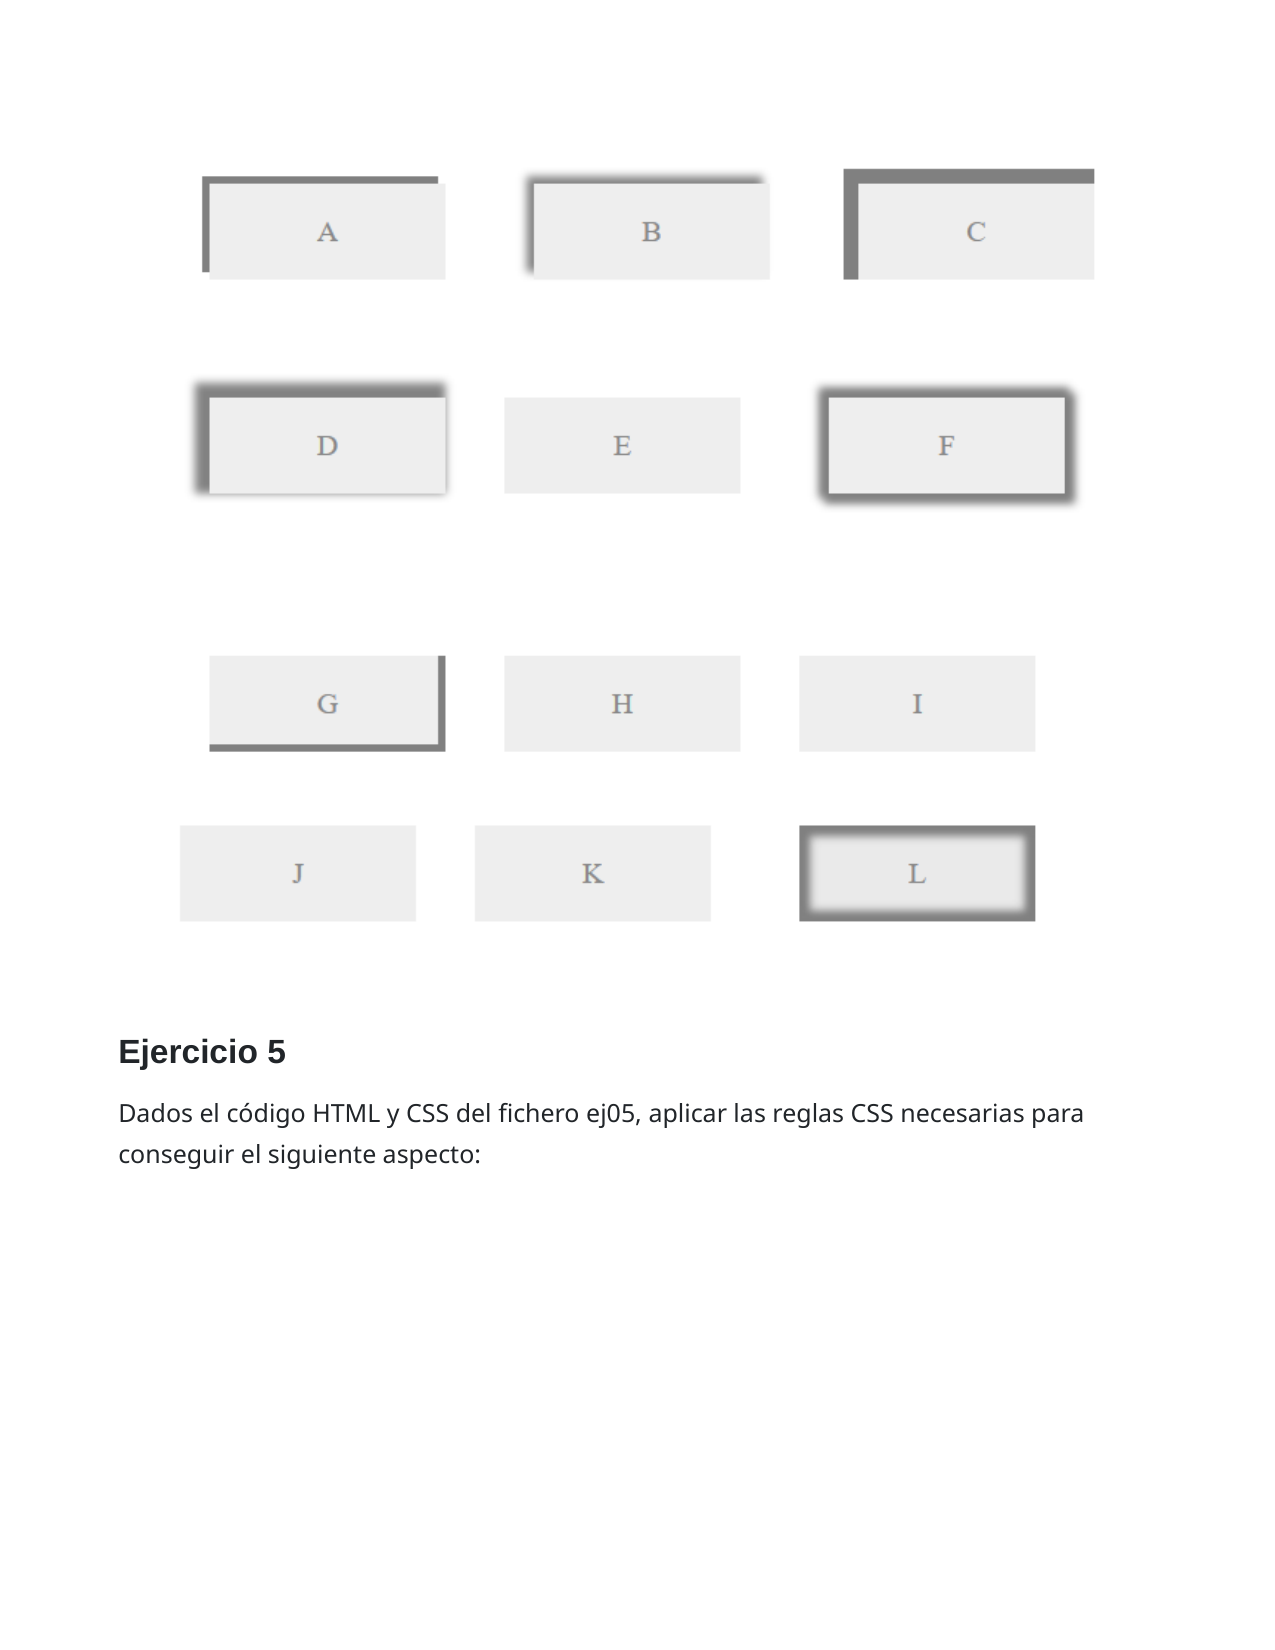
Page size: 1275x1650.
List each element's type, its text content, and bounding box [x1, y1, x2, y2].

picture [167, 147, 1124, 960]
subtitle Ejercicio 5 [118, 1032, 1157, 1071]
text Dados el código HTML y CSS del fichero ej05, aplicar las reglas CSS necesarias para conseguir el siguiente aspecto: [118, 1096, 1157, 1171]
